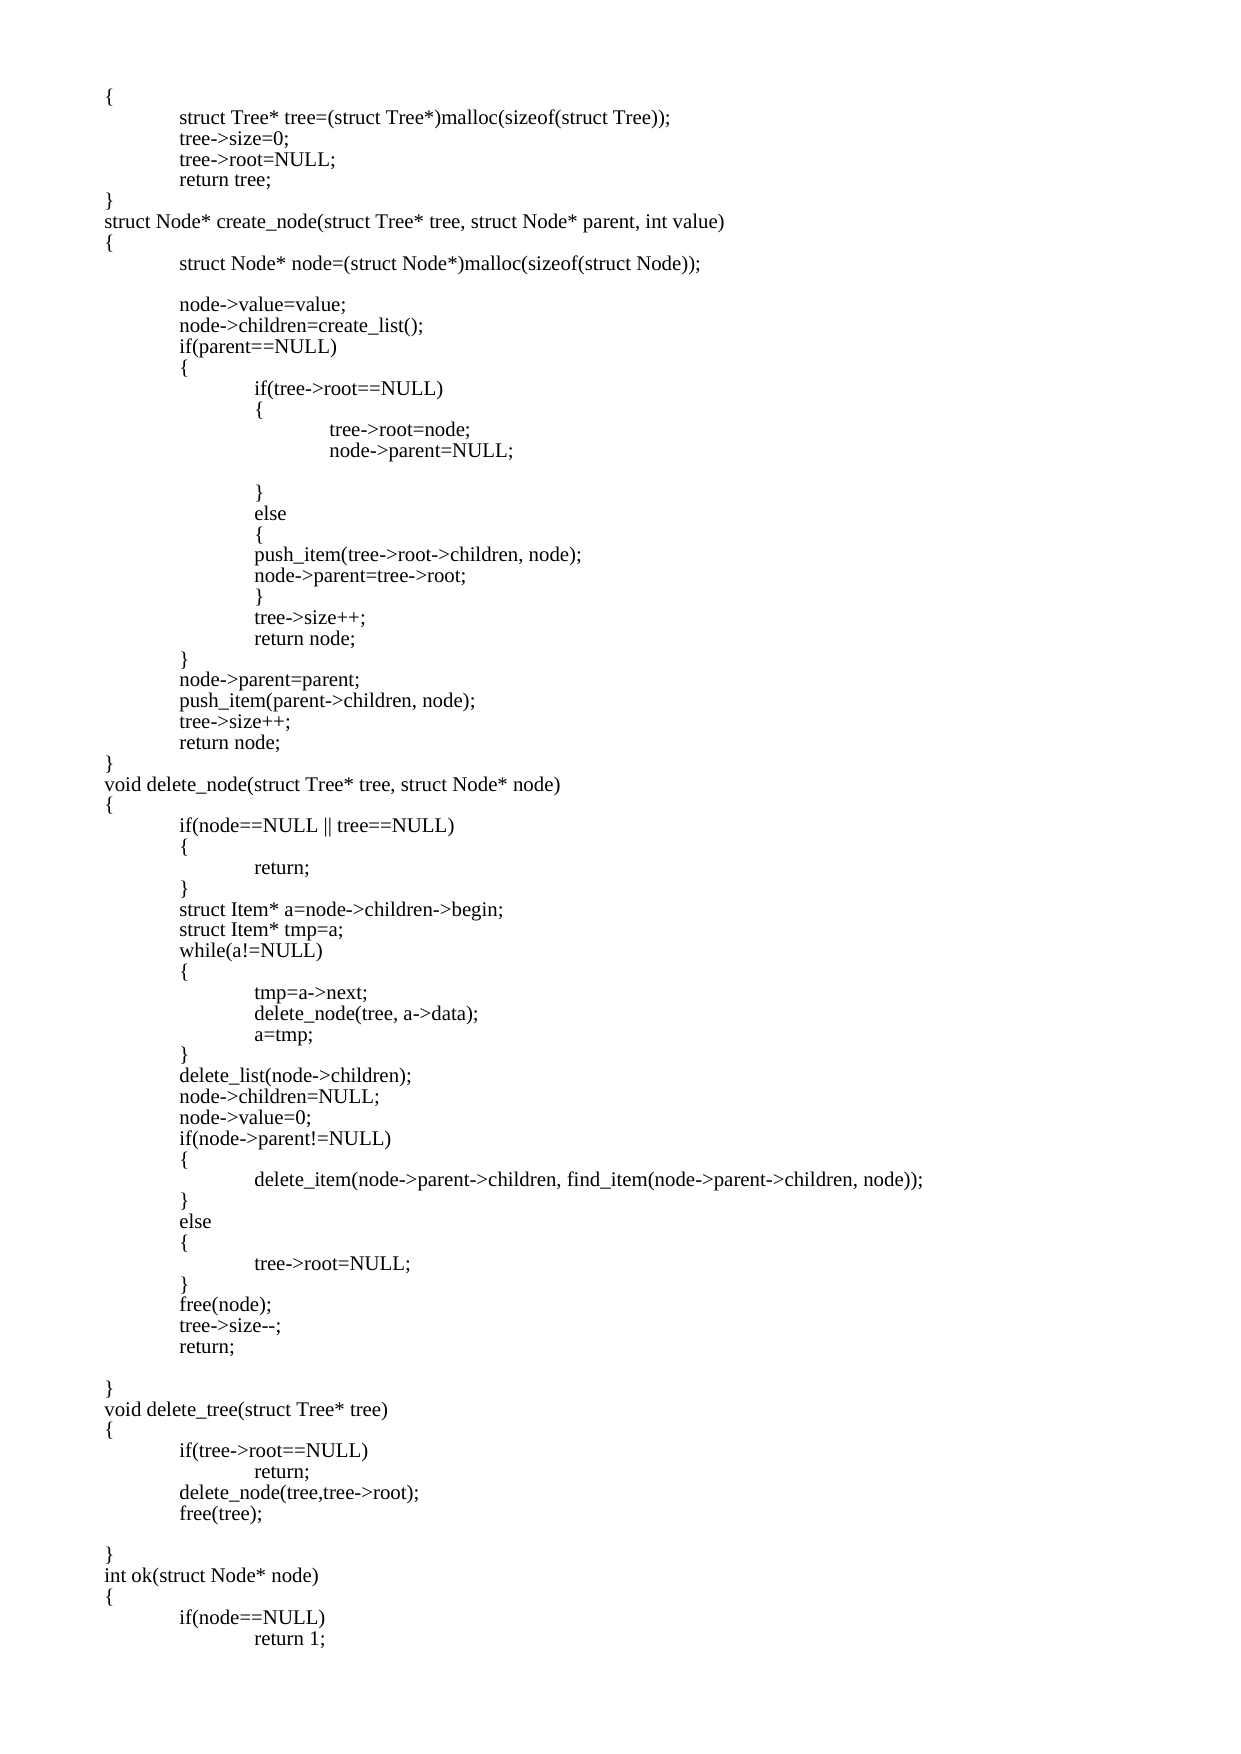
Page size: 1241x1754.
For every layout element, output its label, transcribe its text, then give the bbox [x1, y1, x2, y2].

text } [104, 1545, 1173, 1566]
text a=tmp; [104, 1024, 1173, 1045]
text struct Node* create_node(struct Tree* tree, struct Node* parent, int value) [104, 212, 1173, 233]
text tree->root=NULL; [104, 1253, 1173, 1274]
text { [104, 1587, 1173, 1608]
text struct Item* a=node->children->begin; [104, 899, 1173, 920]
text } [104, 1191, 1173, 1212]
text free(tree); [104, 1503, 1173, 1524]
text } [104, 587, 1173, 608]
text return; [104, 858, 1173, 878]
text { [104, 1420, 1173, 1441]
text if(node->parent!=NULL) [104, 1128, 1173, 1149]
text return node; [104, 733, 1173, 753]
text return tree; [104, 170, 1173, 191]
text tree->size=0; [104, 128, 1173, 149]
text } [104, 753, 1173, 774]
text { [104, 837, 1173, 858]
text void delete_node(struct Tree* tree, struct Node* node) [104, 774, 1173, 795]
text delete_node(tree,tree->root); [104, 1483, 1173, 1503]
text { [104, 962, 1173, 983]
text else [104, 1212, 1173, 1233]
text node->value=value; [104, 295, 1173, 316]
text return; [104, 1462, 1173, 1483]
text push_item(parent->children, node); [104, 691, 1173, 712]
text { [104, 87, 1173, 108]
text { [104, 399, 1173, 420]
text struct Tree* tree=(struct Tree*)malloc(sizeof(struct Tree)); [104, 108, 1173, 128]
text delete_list(node->children); [104, 1066, 1173, 1087]
text { [104, 233, 1173, 253]
text if(parent==NULL) [104, 337, 1173, 358]
text free(node); [104, 1295, 1173, 1316]
text delete_item(node->parent->children, find_item(node->parent->children, node)); [104, 1170, 1173, 1191]
text tree->size++; [104, 608, 1173, 628]
text tree->root=NULL; [104, 149, 1173, 170]
text node->children=create_list(); [104, 316, 1173, 337]
text { [104, 795, 1173, 816]
text delete_node(tree, a->data); [104, 1003, 1173, 1024]
text void delete_tree(struct Tree* tree) [104, 1399, 1173, 1420]
text return; [104, 1337, 1173, 1358]
text } [104, 1274, 1173, 1295]
text node->parent=parent; [104, 670, 1173, 691]
text node->children=NULL; [104, 1087, 1173, 1108]
text tree->size++; [104, 712, 1173, 733]
text } [104, 878, 1173, 899]
text if(tree->root==NULL) [104, 378, 1173, 399]
text if(tree->root==NULL) [104, 1441, 1173, 1462]
text if(node==NULL || tree==NULL) [104, 816, 1173, 837]
text struct Node* node=(struct Node*)malloc(sizeof(struct Node)); [104, 253, 1173, 274]
text struct Item* tmp=a; [104, 920, 1173, 941]
text int ok(struct Node* node) [104, 1566, 1173, 1587]
text { [104, 358, 1173, 378]
text } [104, 191, 1173, 212]
text if(node==NULL) [104, 1608, 1173, 1628]
text node->parent=NULL; [104, 441, 1173, 462]
text { [104, 524, 1173, 545]
text while(a!=NULL) [104, 941, 1173, 962]
text } [104, 1378, 1173, 1399]
text } [104, 649, 1173, 670]
text tree->size--; [104, 1316, 1173, 1337]
text tmp=a->next; [104, 983, 1173, 1003]
text { [104, 1233, 1173, 1253]
text return node; [104, 628, 1173, 649]
text node->parent=tree->root; [104, 566, 1173, 587]
text node->value=0; [104, 1108, 1173, 1128]
text } [104, 483, 1173, 503]
text push_item(tree->root->children, node); [104, 545, 1173, 566]
text else [104, 503, 1173, 524]
text tree->root=node; [104, 420, 1173, 441]
text { [104, 1149, 1173, 1170]
text } [104, 1045, 1173, 1066]
text return 1; [104, 1628, 1173, 1649]
